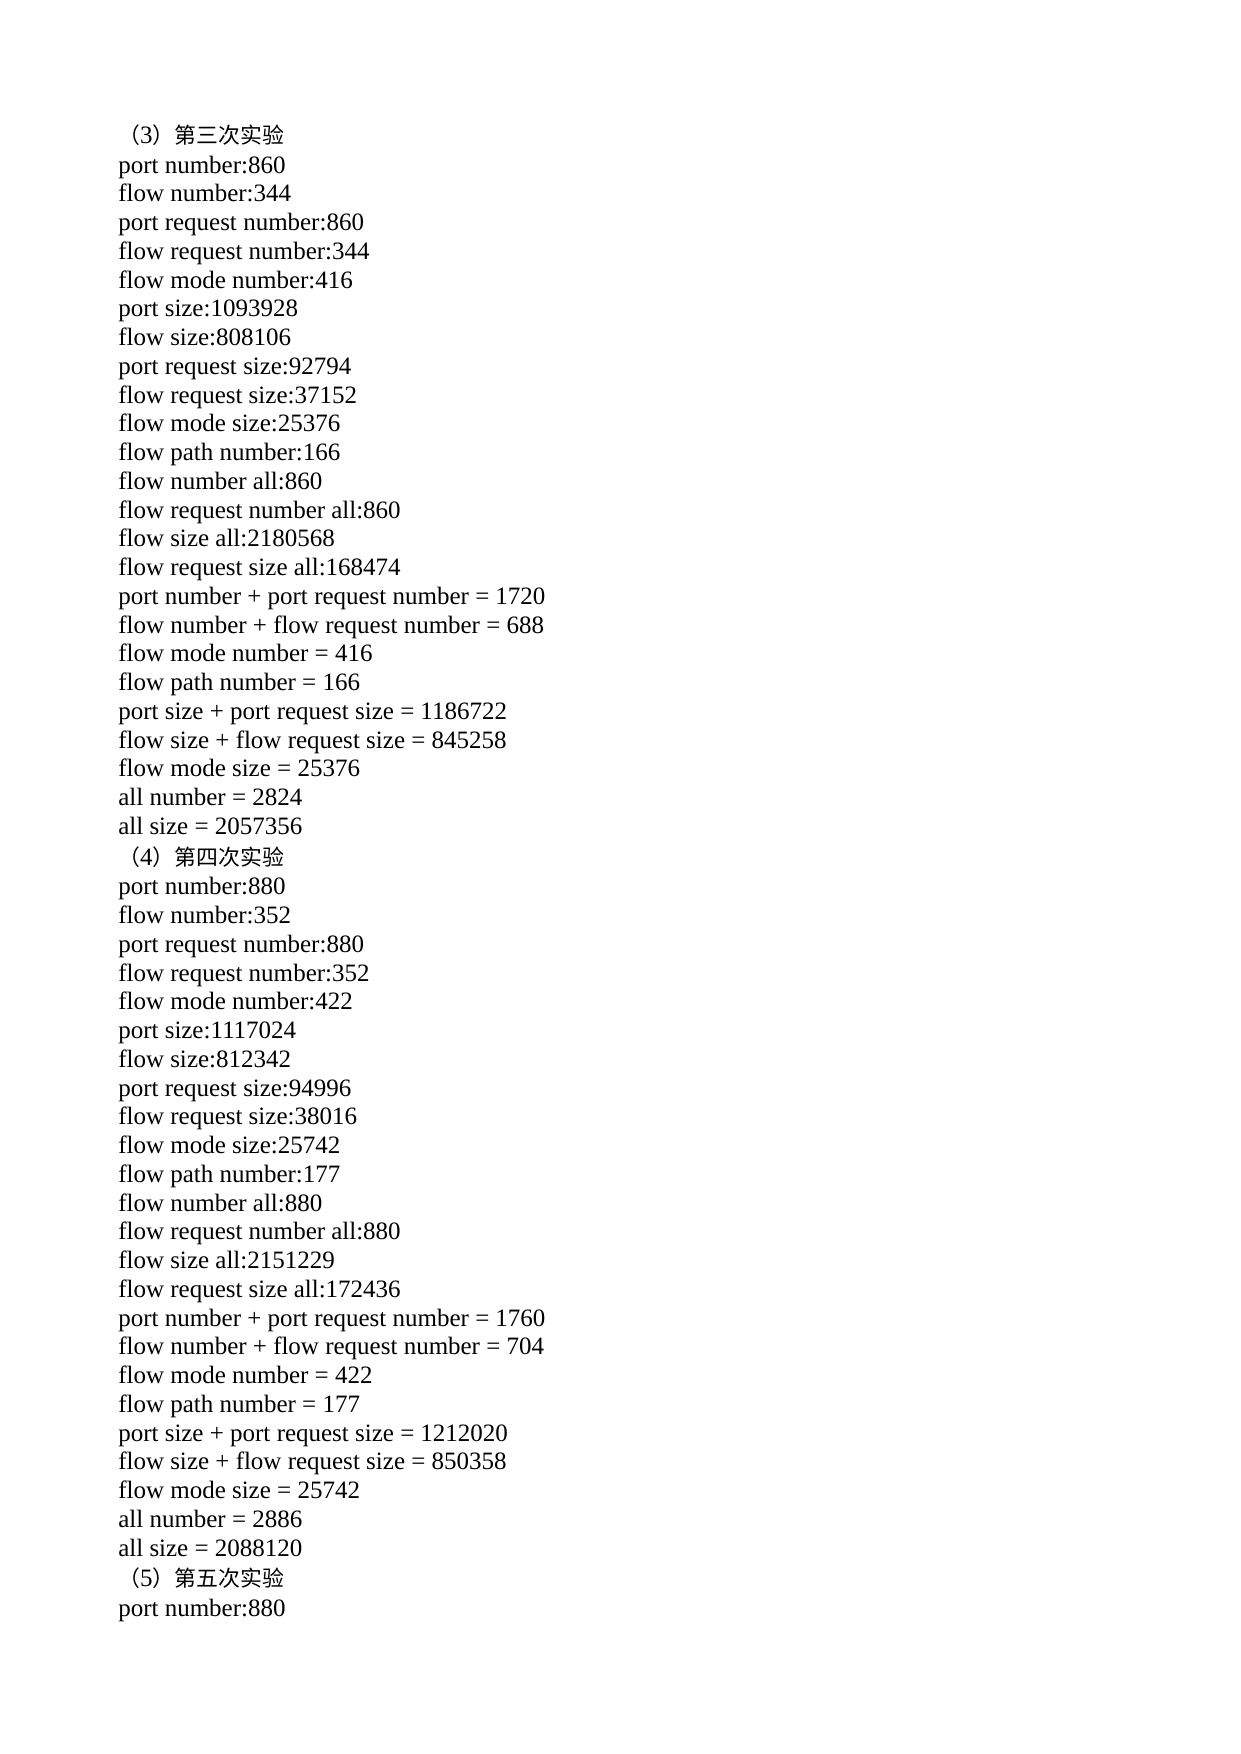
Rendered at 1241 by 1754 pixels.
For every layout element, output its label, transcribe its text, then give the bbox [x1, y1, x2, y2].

text flow size:808106 [118, 322, 1122, 351]
text flow request number all:880 [118, 1216, 1122, 1245]
text port number + port request number = 1760 [118, 1303, 1122, 1331]
text flow number:344 [118, 178, 1122, 207]
text flow size:812342 [118, 1044, 1122, 1073]
text port size + port request size = 1212020 [118, 1418, 1122, 1446]
text port size:1093928 [118, 293, 1122, 322]
text flow request number all:860 [118, 495, 1122, 523]
text flow path number:166 [118, 437, 1122, 466]
text flow request number:352 [118, 958, 1122, 986]
text flow mode size = 25376 [118, 753, 1122, 782]
text flow mode size:25742 [118, 1130, 1122, 1159]
text flow request size all:172436 [118, 1274, 1122, 1303]
text all number = 2824 [118, 782, 1122, 811]
text port request size:94996 [118, 1073, 1122, 1101]
text flow request size:37152 [118, 380, 1122, 408]
text flow number all:860 [118, 466, 1122, 495]
text port number:860 [118, 150, 1122, 178]
text flow size all:2151229 [118, 1245, 1122, 1274]
text flow request size:38016 [118, 1101, 1122, 1130]
text port request number:860 [118, 207, 1122, 236]
text flow mode number:422 [118, 986, 1122, 1015]
text port request number:880 [118, 929, 1122, 958]
text port size + port request size = 1186722 [118, 696, 1122, 725]
text flow path number = 166 [118, 667, 1122, 696]
text port number:880 [118, 871, 1122, 900]
text all number = 2886 [118, 1504, 1122, 1533]
text port number:880 [118, 1593, 1122, 1622]
text all size = 2088120 [118, 1533, 1122, 1561]
text flow request size all:168474 [118, 552, 1122, 581]
text （5）第五次实验 [118, 1561, 1122, 1593]
text （3）第三次实验 [118, 118, 1122, 150]
text port request size:92794 [118, 351, 1122, 380]
text flow number:352 [118, 900, 1122, 929]
text （4）第四次实验 [118, 840, 1122, 871]
text flow mode size:25376 [118, 408, 1122, 437]
text flow number all:880 [118, 1188, 1122, 1216]
text flow size all:2180568 [118, 523, 1122, 552]
text flow path number = 177 [118, 1389, 1122, 1418]
text flow request number:344 [118, 236, 1122, 265]
text flow mode number:416 [118, 265, 1122, 293]
text flow mode number = 422 [118, 1360, 1122, 1389]
text port size:1117024 [118, 1015, 1122, 1044]
text flow mode number = 416 [118, 638, 1122, 667]
text flow path number:177 [118, 1159, 1122, 1188]
text flow size + flow request size = 850358 [118, 1446, 1122, 1475]
text flow mode size = 25742 [118, 1475, 1122, 1504]
text flow number + flow request number = 704 [118, 1331, 1122, 1360]
text flow number + flow request number = 688 [118, 610, 1122, 638]
text flow size + flow request size = 845258 [118, 725, 1122, 753]
text all size = 2057356 [118, 811, 1122, 840]
text port number + port request number = 1720 [118, 581, 1122, 610]
